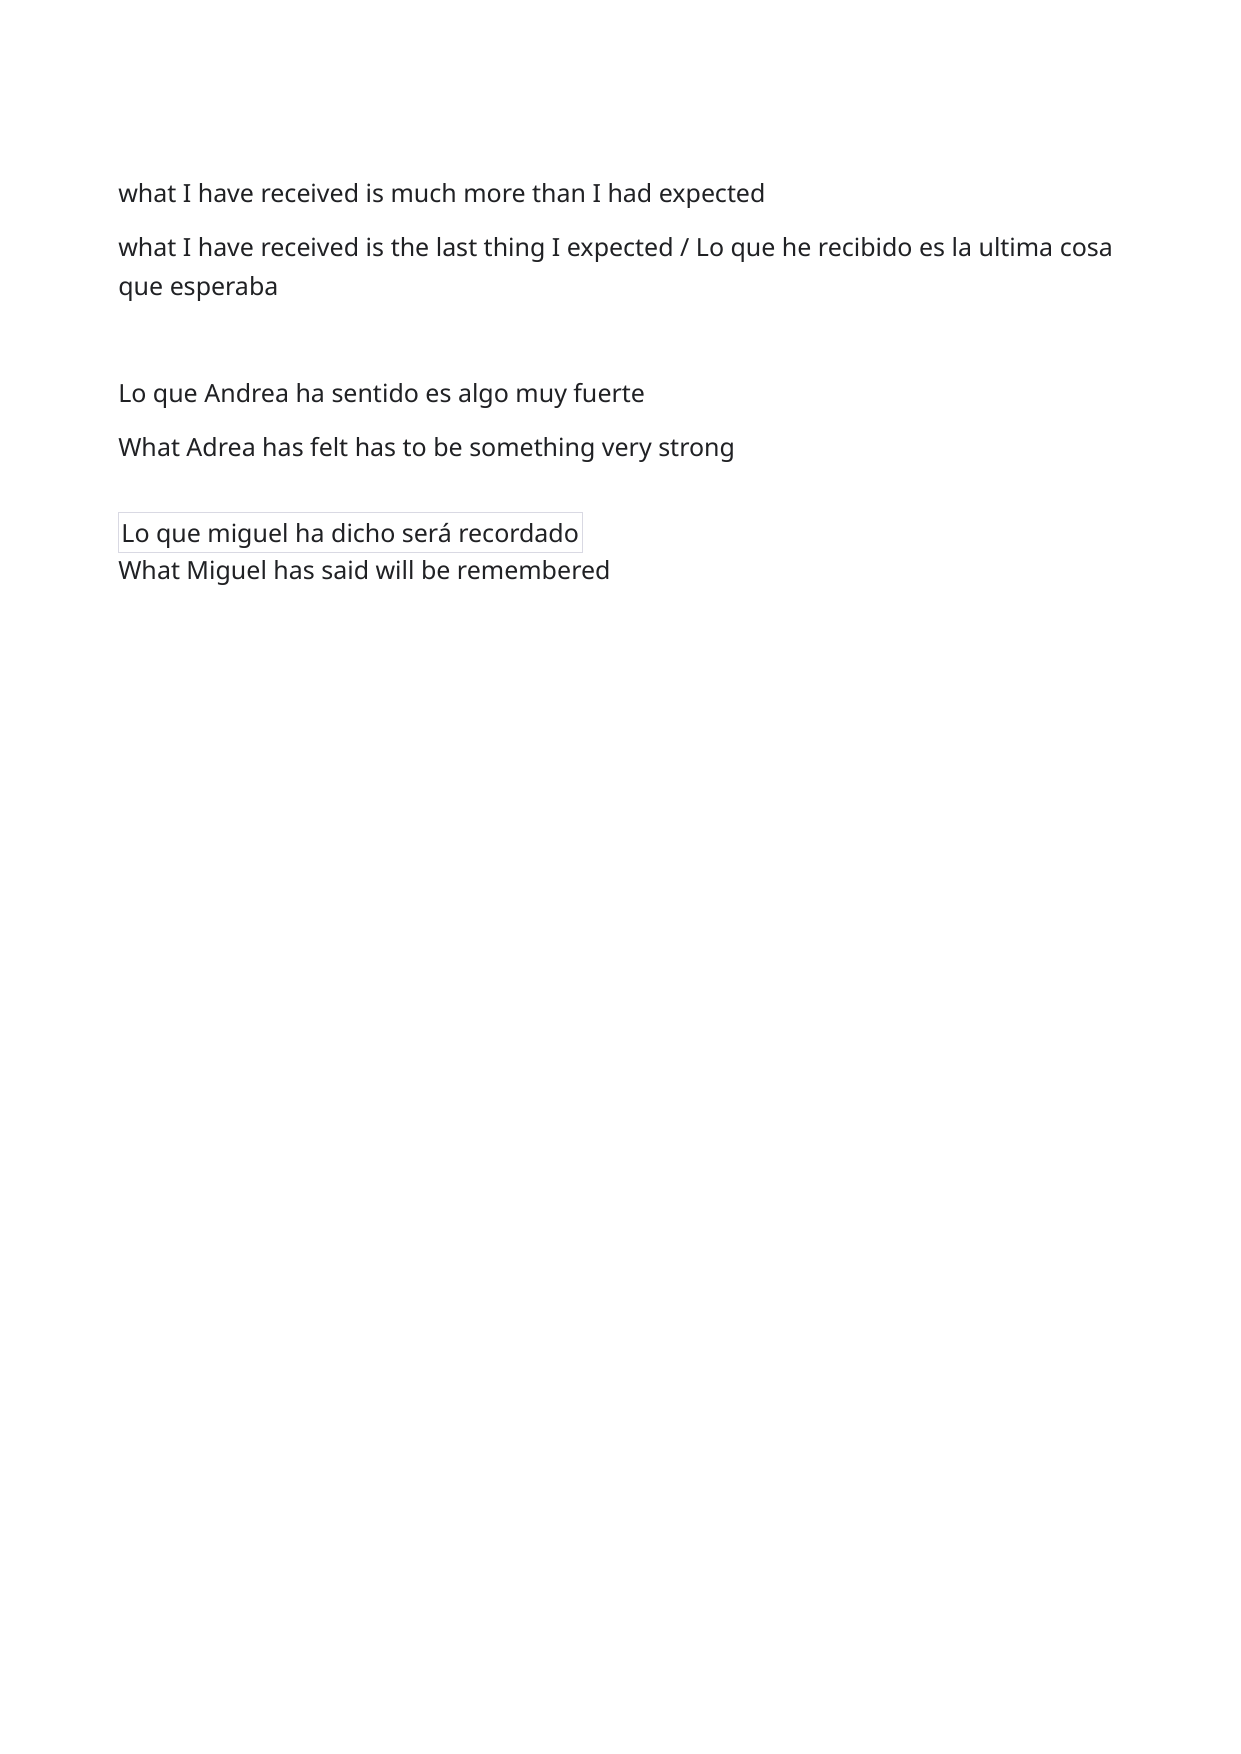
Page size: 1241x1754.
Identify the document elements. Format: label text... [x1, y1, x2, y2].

text What Adrea has felt has to be something very strong [118, 430, 1122, 464]
text [583, 512, 1122, 552]
text what I have received is the last thing I expected / Lo que he recibido es la ultima cosa que esperaba [118, 229, 1122, 303]
text Lo que miguel ha dicho será recordado [119, 513, 582, 552]
text Lo que Andrea ha sentido es algo muy fuerte [118, 376, 1122, 410]
text what I have received is much more than I had expected [118, 176, 1122, 210]
text What Miguel has said will be remembered [118, 552, 1122, 586]
